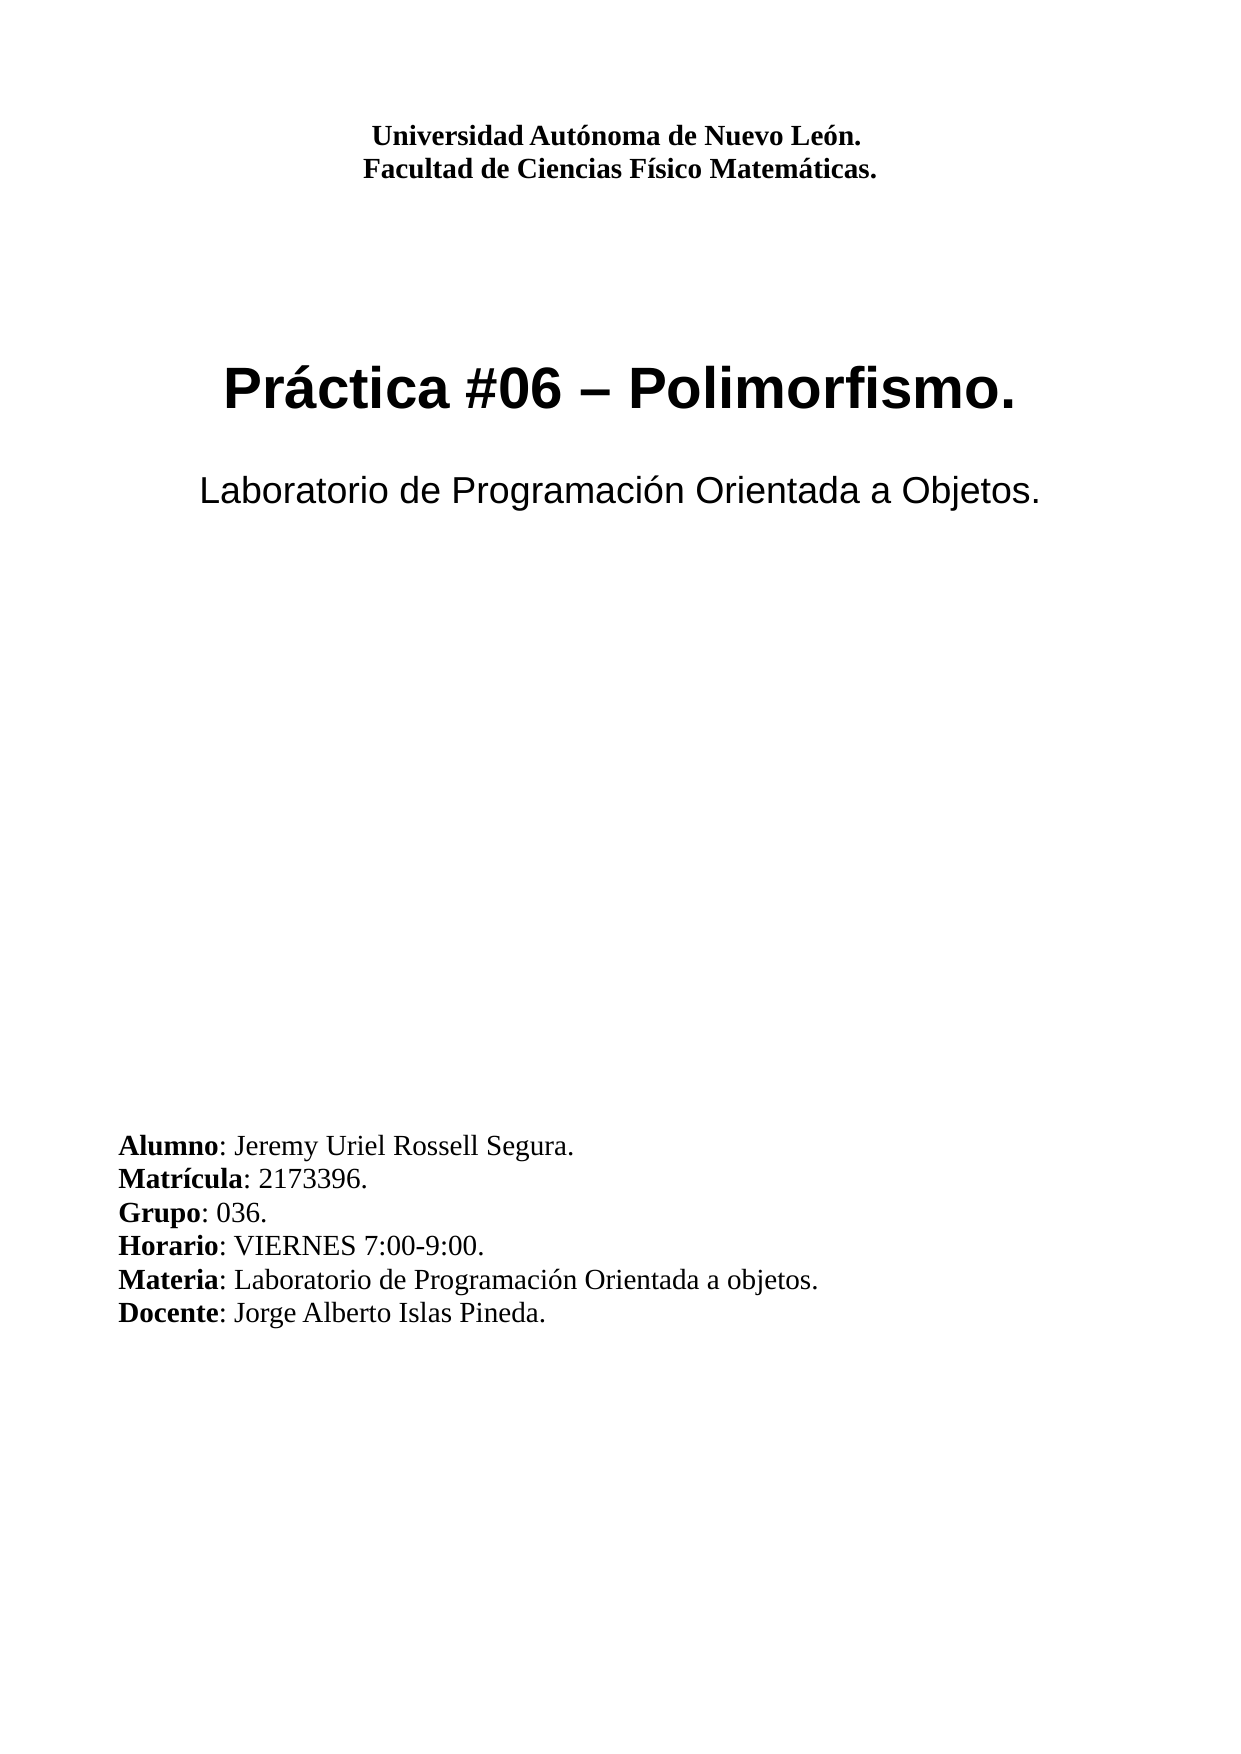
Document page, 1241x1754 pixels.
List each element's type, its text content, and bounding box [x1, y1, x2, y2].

text Alumno: Jeremy Uriel Rossell Segura. [118, 1128, 1122, 1161]
text Facultad de Ciencias Físico Matemáticas. [118, 152, 1122, 185]
text Grupo: 036. [118, 1195, 1122, 1228]
text Matrícula: 2173396. [118, 1161, 1122, 1195]
text Universidad Autónoma de Nuevo León. [118, 118, 1122, 152]
subtitle Laboratorio de Programación Orientada a Objetos. [118, 468, 1122, 512]
text Docente: Jorge Alberto Islas Pineda. [118, 1296, 1122, 1329]
title Práctica #06 – Polimorfismo. [118, 354, 1122, 421]
text Horario: VIERNES 7:00-9:00. [118, 1228, 1122, 1262]
text Materia: Laboratorio de Programación Orientada a objetos. [118, 1262, 1122, 1296]
